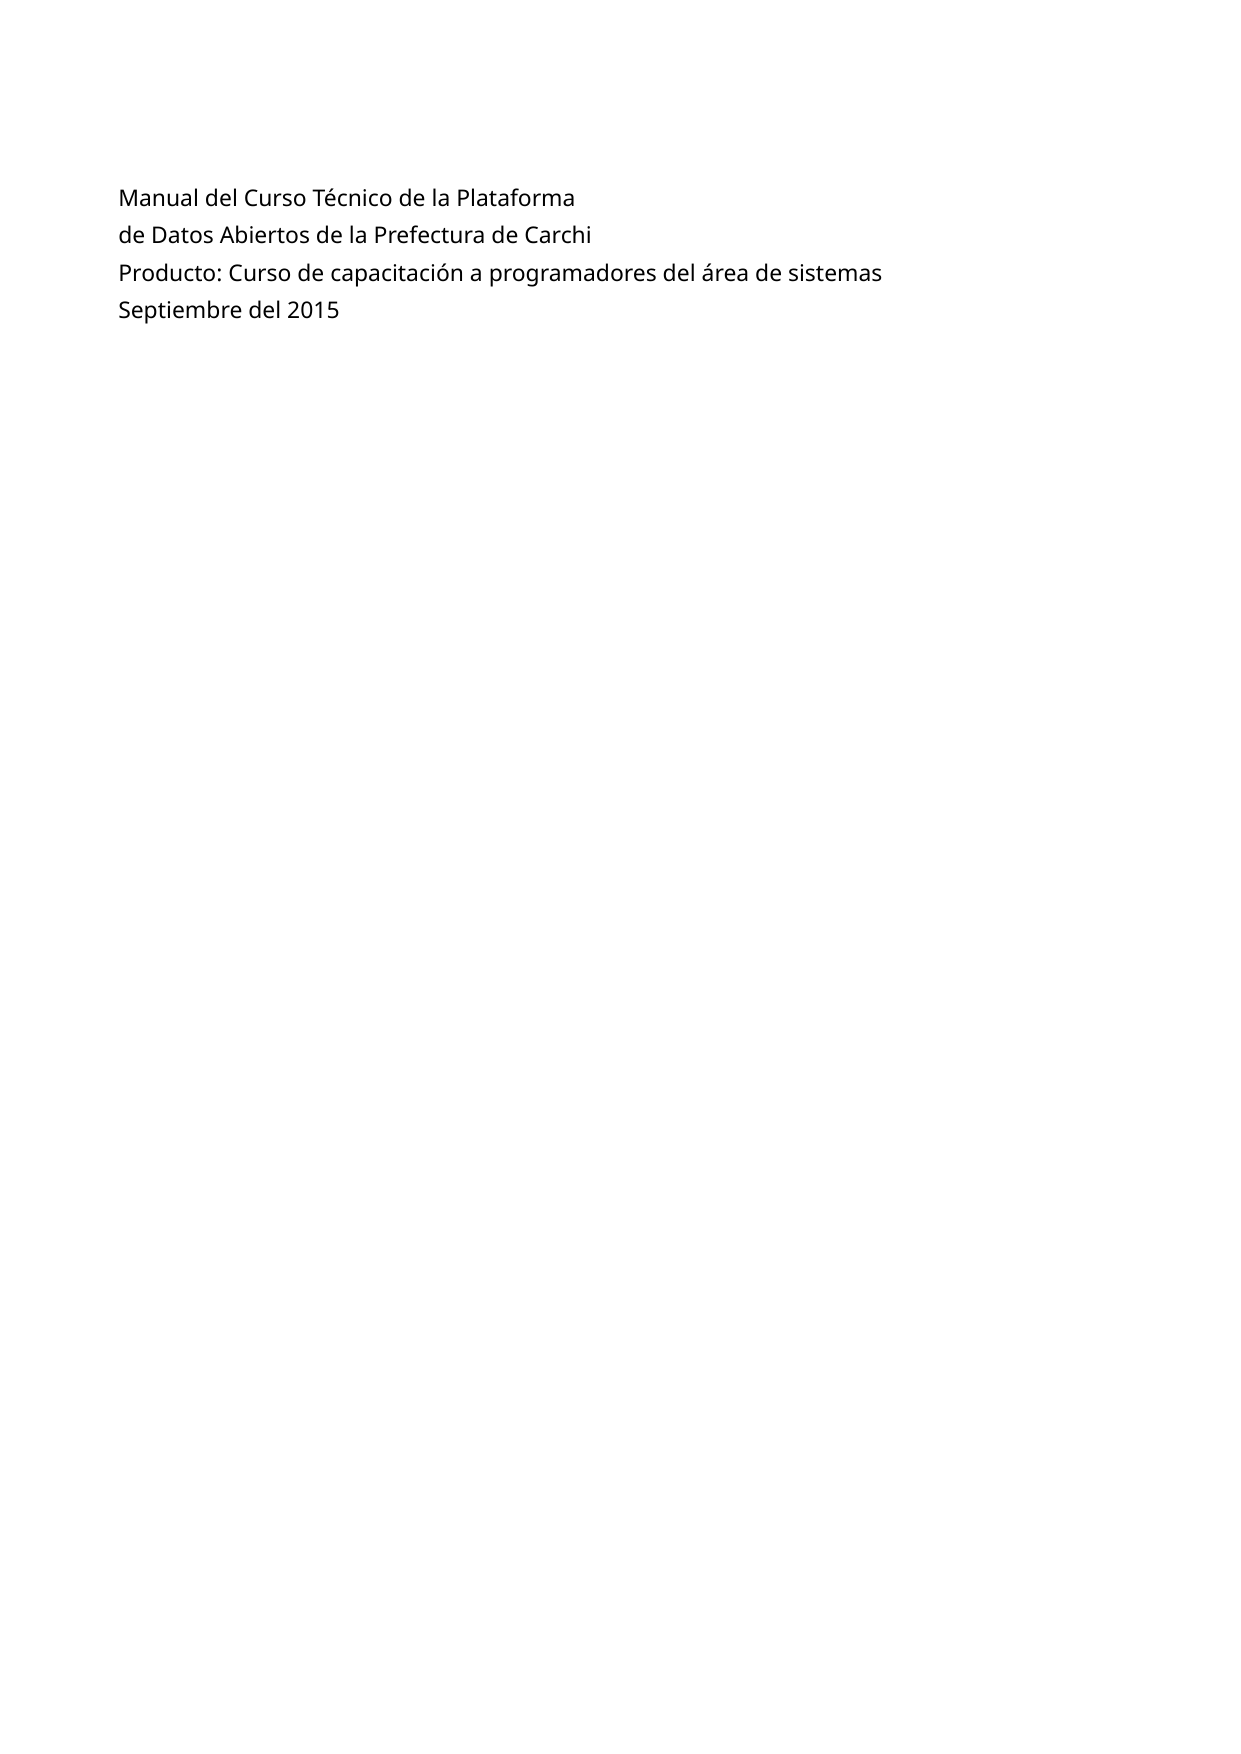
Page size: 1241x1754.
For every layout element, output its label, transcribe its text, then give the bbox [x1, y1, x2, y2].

text Producto: Curso de capacitación a programadores del área de sistemas [118, 257, 1122, 288]
text de Datos Abiertos de la Prefectura de Carchi [118, 219, 1122, 250]
text Manual del Curso Técnico de la Plataforma [118, 182, 1122, 213]
text Septiembre del 2015 [118, 294, 1122, 325]
